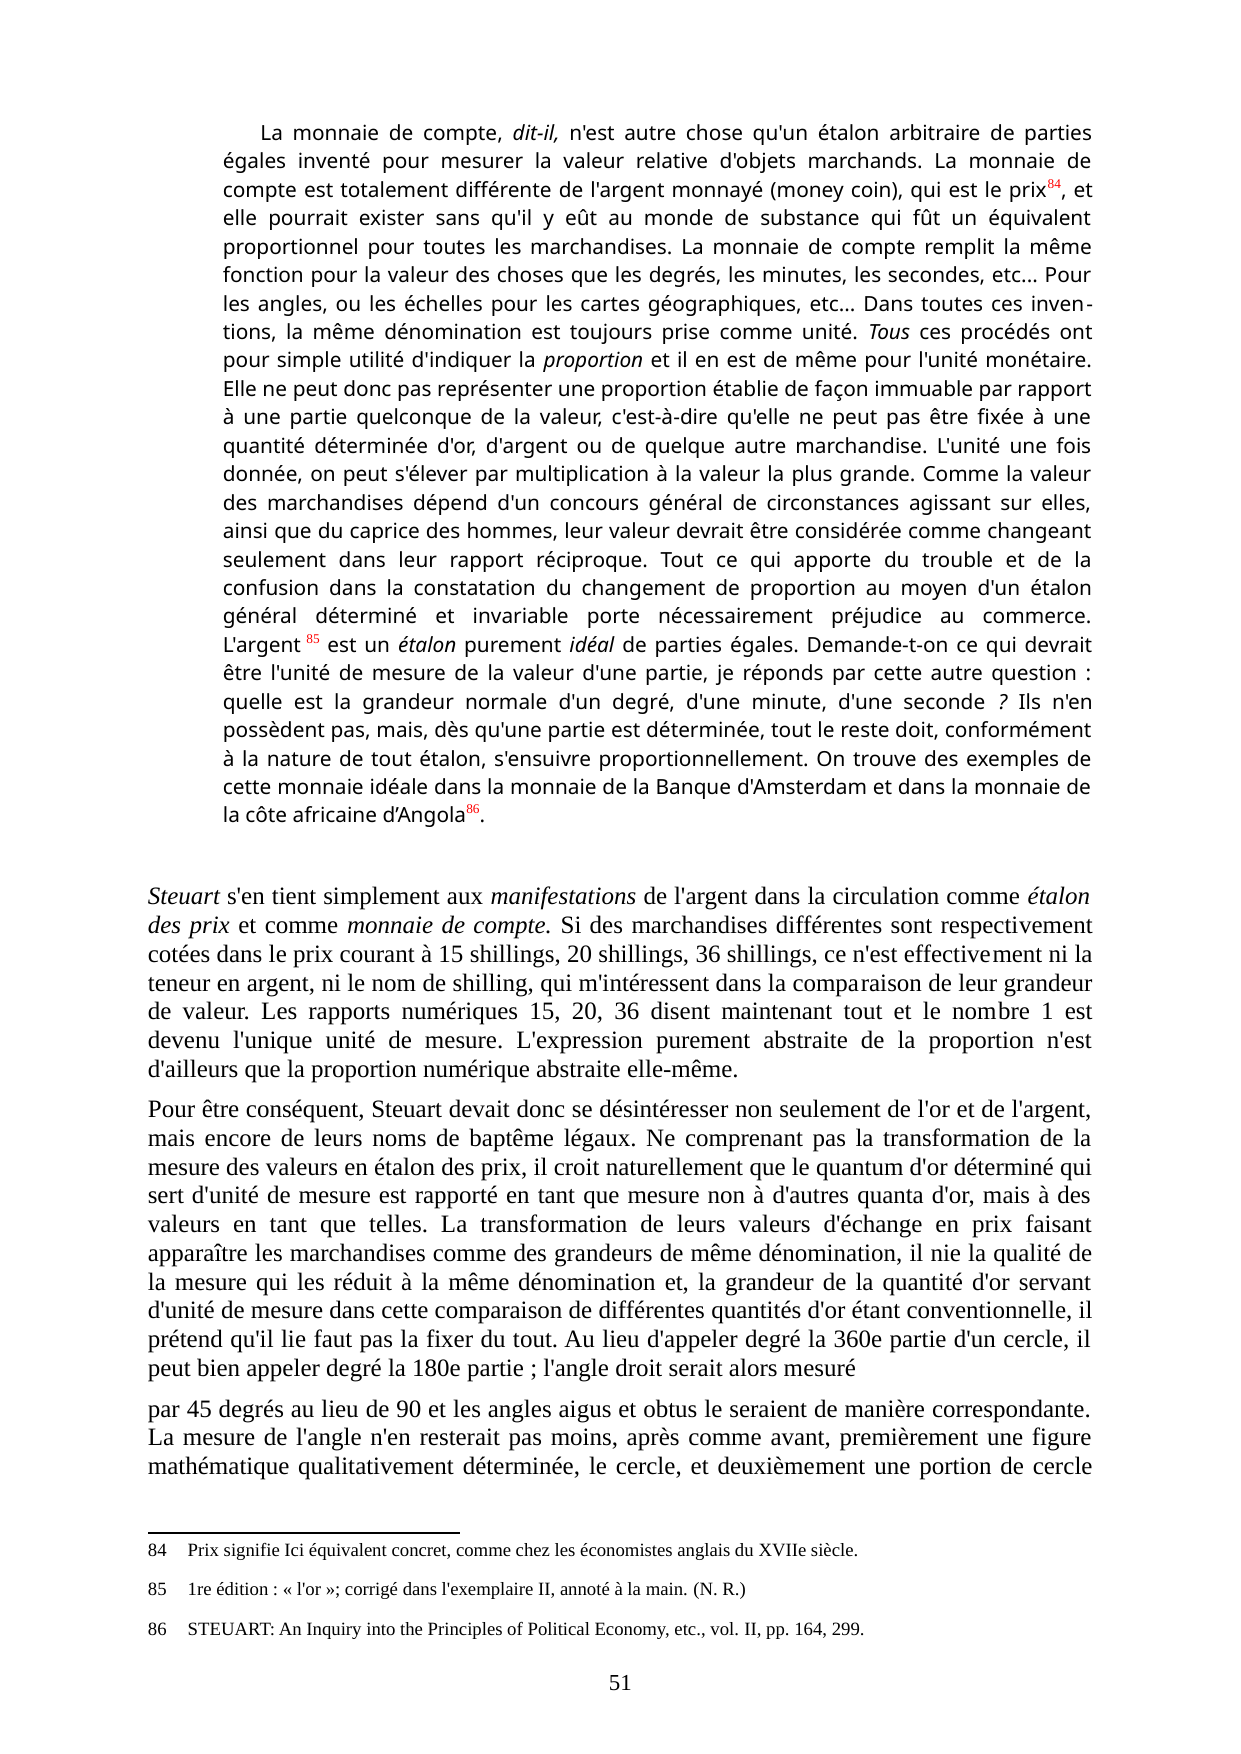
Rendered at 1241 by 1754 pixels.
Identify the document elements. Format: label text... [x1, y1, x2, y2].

text Prix signifie Ici équivalent concret, comme chez les économistes anglais du XVIIe siècle. [148, 1539, 1093, 1561]
text La monnaie de compte, dit-il, n'est autre chose qu'un étalon arbitraire de parties égales inventé pour mesurer la valeur relative d'objets marchands. La monnaie de compte est totalement différente de l'argent monnayé (money coin), qui est le prix, et elle pourrait exister sans qu'il y eût au monde de substance qui fût un équivalent proportionnel pour toutes les marchandises. La monnaie de compte remplit la même fonction pour la valeur des choses que les degrés, les minutes, les secondes, etc... Pour les angles, ou les échelles pour les cartes géographiques, etc... Dans toutes ces inven­tions, la même dénomination est toujours prise comme unité. Tous ces procédés ont pour simple utilité d'indiquer la proportion et il en est de même pour l'unité monétaire. Elle ne peut donc pas représenter une proportion établie de façon immuable par rapport à une partie quelconque de la valeur, c'est-à-dire qu'elle ne peut pas être fixée à une quantité déterminée d'or, d'argent ou de quelque autre marchandise. L'unité une fois donnée, on peut s'élever par multiplication à la valeur la plus grande. Comme la valeur des marchandises dépend d'un concours général de circonstances agissant sur elles, ainsi que du caprice des hommes, leur valeur devrait être considérée comme changeant seulement dans leur rapport réciproque. Tout ce qui apporte du trouble et de la confusion dans la constatation du changement de proportion au moyen d'un étalon général déterminé et invariable porte nécessairement préjudice au commerce. L'argent est un étalon purement idéal de parties égales. Demande-t-on ce qui devrait être l'unité de mesure de la valeur d'une partie, je réponds par cette autre question : quelle est la grandeur normale d'un degré, d'une minute, d'une seconde ? Ils n'en possèdent pas, mais, dès qu'une partie est déterminée, tout le reste doit, conformément à la nature de tout étalon, s'ensuivre proportionnellement. On trouve des exemples de cette monnaie idéale dans la monnaie de la Banque d'Amsterdam et dans la monnaie de la côte africaine d’Angola. [223, 118, 1093, 829]
text Steuart s'en tient simplement aux manifestations de l'argent dans la circulation comme étalon des prix et comme monnaie de compte. Si des marchandises différentes sont respecti­vement cotées dans le prix courant à 15 shillings, 20 shillings, 36 shillings, ce n'est effective­ment ni la teneur en argent, ni le nom de shilling, qui m'intéressent dans la compa­rai­son de leur grandeur de valeur. Les rapports numériques 15, 20, 36 disent maintenant tout et le nom­bre 1 est devenu l'unique unité de mesure. L'expression purement abstraite de la proportion n'est d'ailleurs que la proportion numérique abstraite elle-même. [148, 881, 1093, 1083]
text STEUART: An Inquiry into the Principles of Political Economy, etc., vol. II, pp. 164, 299. [148, 1617, 1093, 1639]
text 1re édition : « l'or »; corrigé dans l'exemplaire II, annoté à la main. (N. R.) [148, 1578, 1093, 1600]
text Pour être conséquent, Steuart devait donc se désintéresser non seulement de l'or et de l'argent, mais encore de leurs noms de baptême légaux. Ne comprenant pas la transformation de la mesure des valeurs en étalon des prix, il croit naturellement que le quantum d'or déterminé qui sert d'unité de mesure est rapporté en tant que mesure non à d'autres quanta d'or, mais à des valeurs en tant que telles. La transformation de leurs valeurs d'échange en prix faisant apparaître les marchandises comme des grandeurs de même dénomination, il nie la qualité de la mesure qui les réduit à la même dénomination et, la grandeur de la quantité d'or servant d'unité de mesure dans cette comparaison de différentes quantités d'or étant conventionnelle, il prétend qu'il lie faut pas la fixer du tout. Au lieu d'appeler degré la 360e partie d'un cercle, il peut bien appeler degré la 180e partie ; l'angle droit serait alors mesuré [148, 1094, 1093, 1382]
text par 45 degrés au lieu de 90 et les angles aigus et obtus le seraient de manière correspondante. La mesure de l'angle n'en resterait pas moins, après comme avant, premièrement une figure mathématique qualitative­ment déterminée, le cercle, et deuxième­ment une portion de cercle [148, 1394, 1093, 1480]
